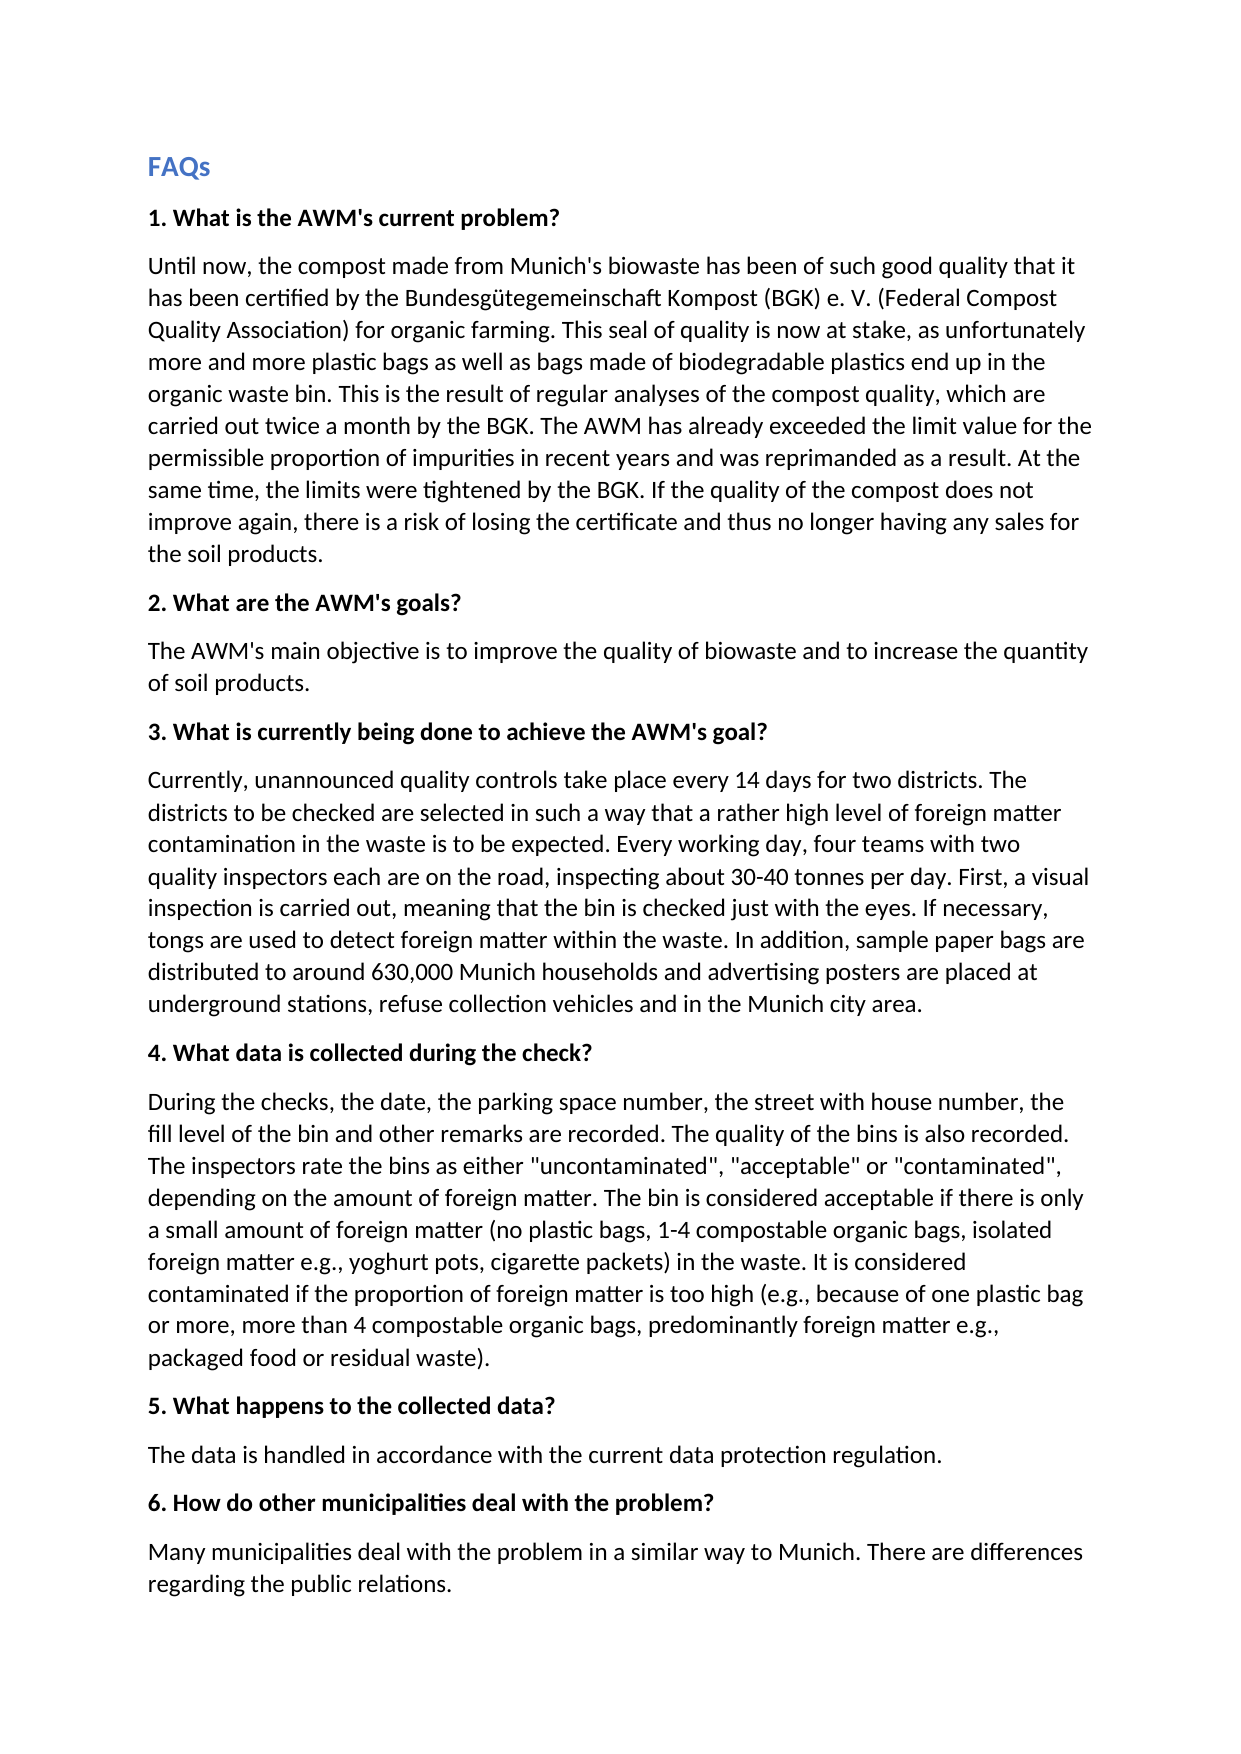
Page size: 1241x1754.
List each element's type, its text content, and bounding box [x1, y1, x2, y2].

text 4. What data is collected during the check? [148, 1037, 1093, 1068]
text During the checks, the date, the parking space number, the street with house number, the fill level of the bin and other remarks are recorded. The quality of the bins is also recorded. The inspectors rate the bins as either "uncontaminated", "acceptable" or "contaminated", depending on the amount of foreign matter. The bin is considered acceptable if there is only a small amount of foreign matter (no plastic bags, 1-4 compostable organic bags, isolated foreign matter e.g., yoghurt pots, cigarette packets) in the waste. It is considered contaminated if the proportion of foreign matter is too high (e.g., because of one plastic bag or more, more than 4 compostable organic bags, predominantly foreign matter e.g., packaged food or residual waste). [148, 1086, 1093, 1372]
text 5. What happens to the collected data? [148, 1390, 1093, 1421]
text The data is handled in accordance with the current data protection regulation. [148, 1439, 1093, 1469]
text 1. What is the AWM's current problem? [148, 202, 1093, 232]
text 6. How do other municipalities deal with the problem? [148, 1488, 1093, 1518]
text 2. What are the AWM's goals? [148, 587, 1093, 617]
text The AWM's main objective is to improve the quality of biowaste and to increase the quantity of soil products. [148, 635, 1093, 698]
text Many municipalities deal with the problem in a similar way to Munich. There are differences regarding the public relations. [148, 1536, 1093, 1599]
text Currently, unannounced quality controls take place every 14 days for two districts. The districts to be checked are selected in such a way that a rather high level of foreign matter contamination in the waste is to be expected. Every working day, four teams with two quality inspectors each are on the road, inspecting about 30-40 tonnes per day. First, a visual inspection is carried out, meaning that the bin is checked just with the eyes. If necessary, tongs are used to detect foreign matter within the waste. In addition, sample paper bags are distributed to around 630,000 Munich households and advertising posters are placed at underground stations, refuse collection vehicles and in the Munich city area. [148, 765, 1093, 1019]
text 3. What is currently being done to achieve the AWM's goal? [148, 716, 1093, 747]
text Until now, the compost made from Munich's biowaste has been of such good quality that it has been certified by the Bundesgütegemeinschaft Kompost (BGK) e. V. (Federal Compost Quality Association) for organic farming. This seal of quality is now at stake, as unfortunately more and more plastic bags as well as bags made of biodegradable plastics end up in the organic waste bin. This is the result of regular analyses of the compost quality, which are carried out twice a month by the BGK. The AWM has already exceeded the limit value for the permissible proportion of impurities in recent years and was reprimanded as a result. At the same time, the limits were tightened by the BGK. If the quality of the compost does not improve again, there is a risk of losing the certificate and thus no longer having any sales for the soil products. [148, 250, 1093, 569]
text FAQs [148, 148, 1093, 183]
